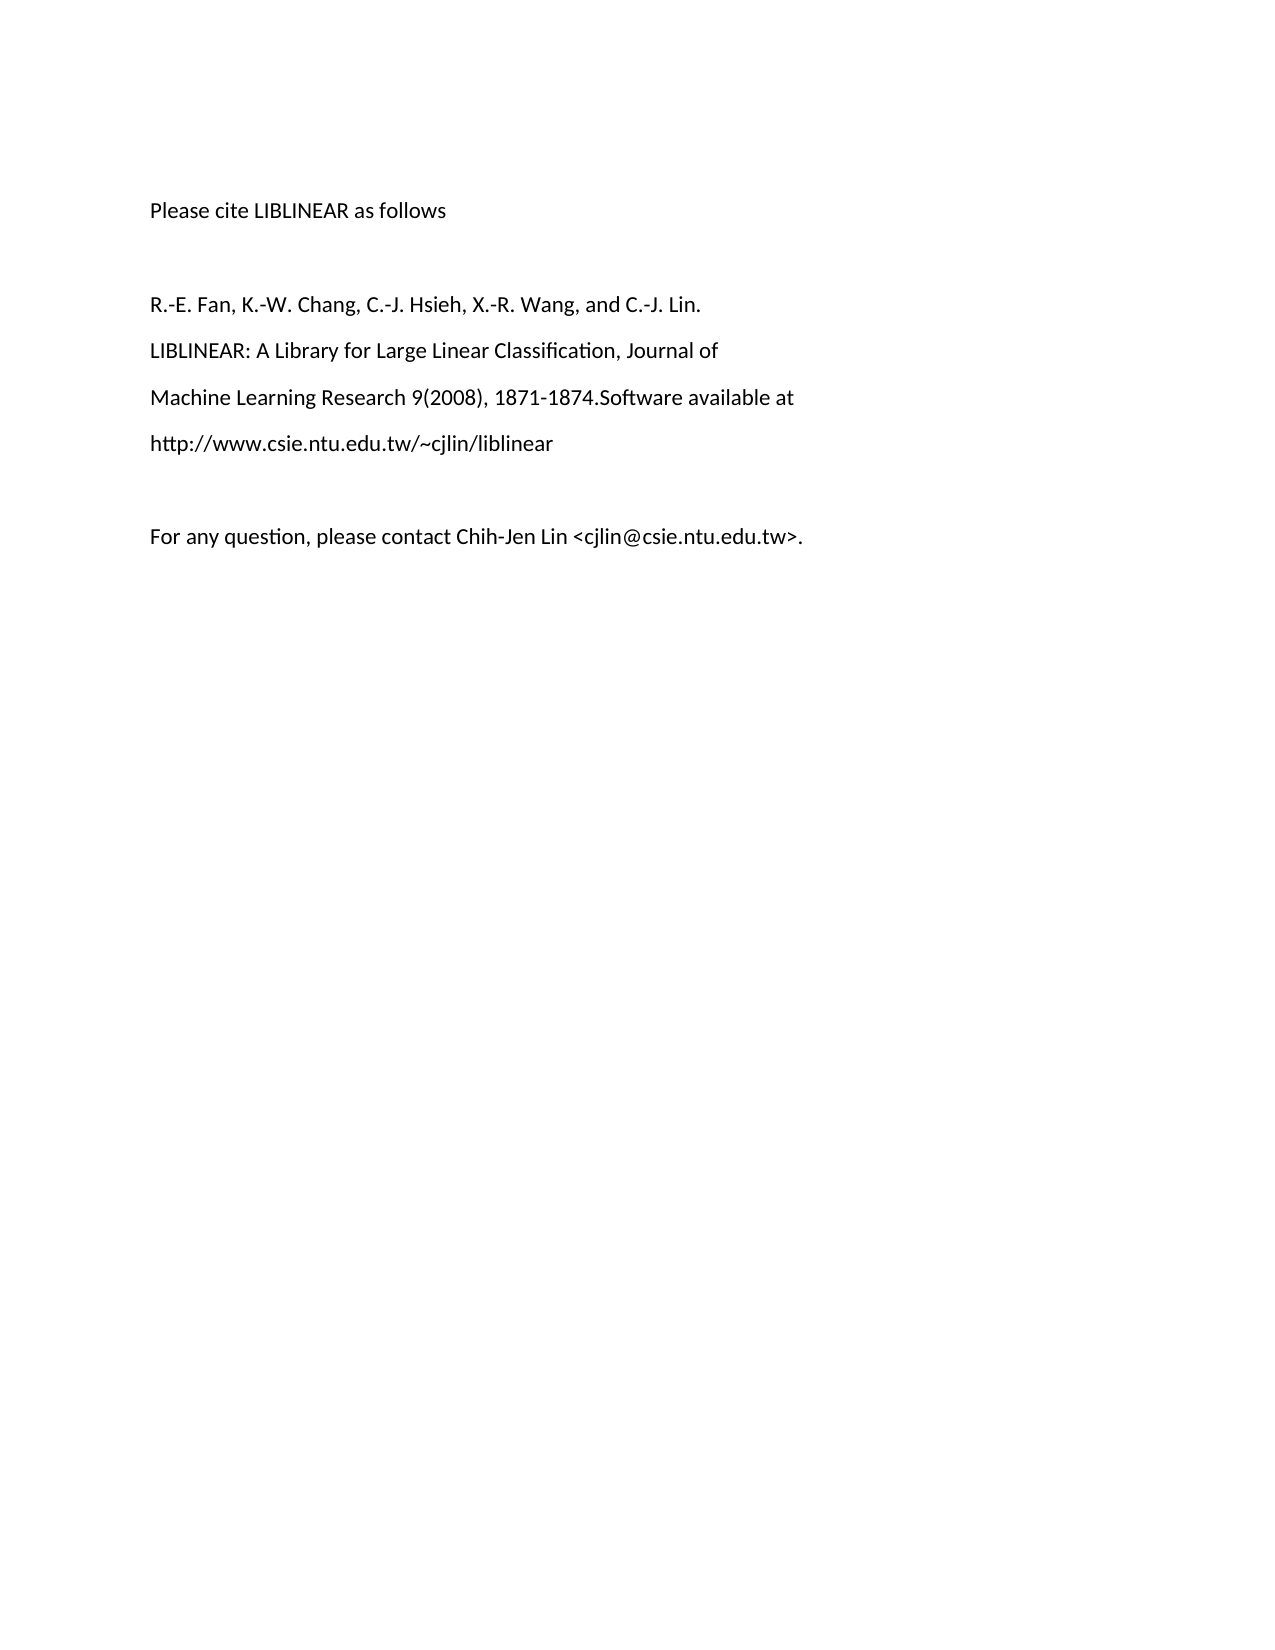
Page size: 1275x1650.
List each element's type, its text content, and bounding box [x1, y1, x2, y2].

text Please cite LIBLINEAR as follows [150, 197, 1125, 224]
text http://www.csie.ntu.edu.tw/~cjlin/liblinear [150, 429, 1125, 457]
text R.-E. Fan, K.-W. Chang, C.-J. Hsieh, X.-R. Wang, and C.-J. Lin. [150, 290, 1125, 318]
text For any question, please contact Chih-Jen Lin <cjlin@csie.ntu.edu.tw>. [150, 522, 1125, 551]
text LIBLINEAR: A Library for Large Linear Classification, Journal of [150, 336, 1125, 364]
text Machine Learning Research 9(2008), 1871-1874.Software available at [150, 383, 1125, 411]
